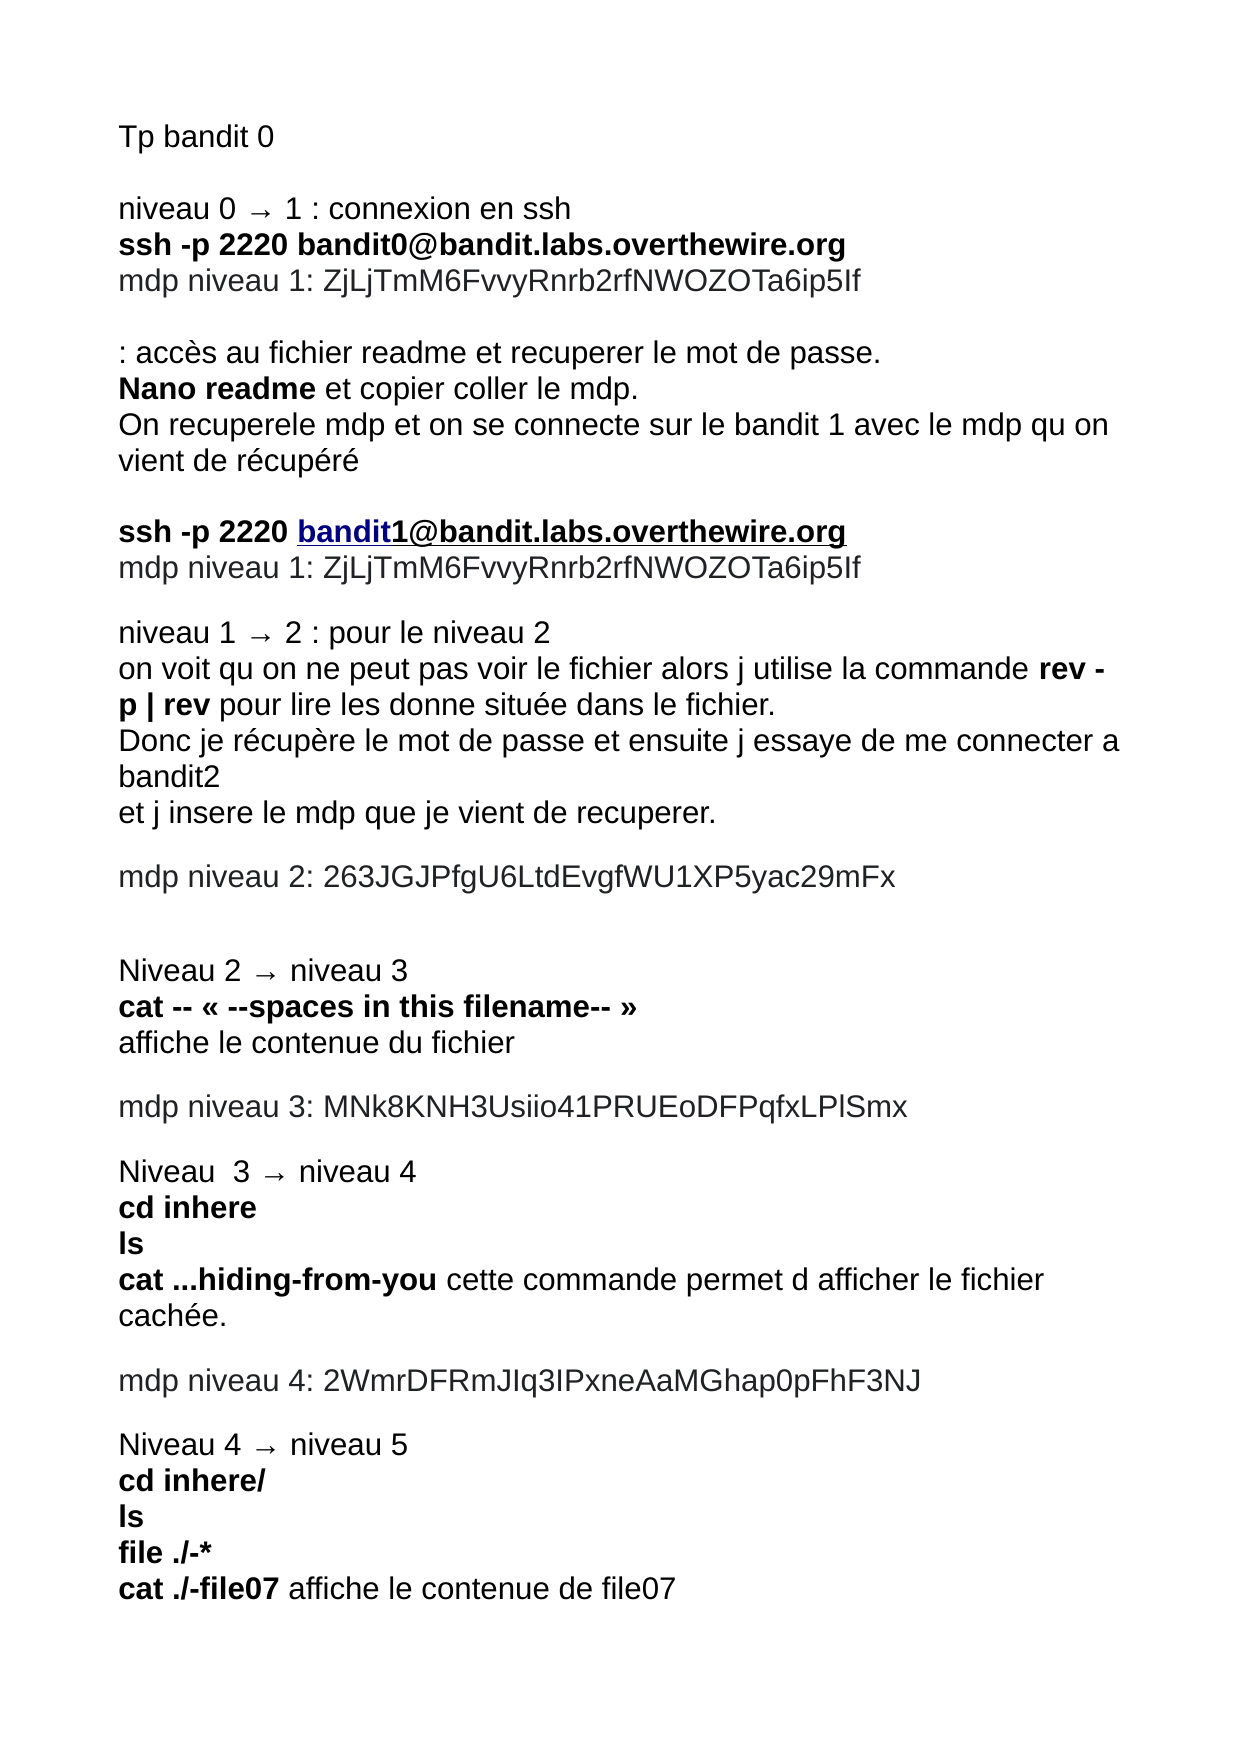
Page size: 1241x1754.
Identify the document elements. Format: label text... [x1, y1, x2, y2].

text ls [118, 1498, 1122, 1534]
text Niveau 2 → niveau 3 [118, 952, 1122, 988]
text et j insere le mdp que je vient de recuperer. [118, 794, 1122, 830]
text ssh -p 2220 bandit0@bandit.labs.overthewire.org [118, 226, 1122, 262]
text niveau 1 → 2 : pour le niveau 2 [118, 614, 1122, 650]
text Donc je récupère le mot de passe et ensuite j essaye de me connecter a bandit2 [118, 722, 1122, 794]
text Nano readme et copier coller le mdp. [118, 370, 1122, 406]
text cd inhere/ [118, 1462, 1122, 1498]
text affiche le contenue du fichier [118, 1024, 1122, 1060]
text mdp niveau 4: 2WmrDFRmJIq3IPxneAaMGhap0pFhF3NJ [118, 1362, 1122, 1426]
text on voit qu on ne peut pas voir le fichier alors j utilise la commande rev -p | rev pour lire les donne située dans le fichier. [118, 650, 1122, 722]
text cat ./-file07 affiche le contenue de file07 [118, 1570, 1122, 1606]
text Niveau 3 → niveau 4 [118, 1153, 1122, 1189]
text file ./-* [118, 1534, 1122, 1570]
text mdp niveau 2: 263JGJPfgU6LtdEvgfWU1XP5yac29mFx [118, 858, 1122, 923]
text mdp niveau 3: MNk8KNH3Usiio41PRUEoDFPqfxLPlSmx [118, 1088, 1122, 1153]
text ls [118, 1225, 1122, 1261]
text Tp bandit 0 [118, 118, 1122, 154]
text Niveau 4 → niveau 5 [118, 1426, 1122, 1462]
text mdp niveau 1: ZjLjTmM6FvvyRnrb2rfNWOZOTa6ip5If [118, 549, 1122, 585]
text niveau 0 → 1 : connexion en ssh [118, 190, 1122, 226]
text On recuperele mdp et on se connecte sur le bandit 1 avec le mdp qu on vient de récupéré [118, 406, 1122, 477]
text mdp niveau 1: ZjLjTmM6FvvyRnrb2rfNWOZOTa6ip5If [118, 262, 1122, 334]
text : accès au fichier readme et recuperer le mot de passe. [118, 334, 1122, 370]
text cd inhere [118, 1189, 1122, 1225]
text cat -- « --spaces in this filename-- » [118, 988, 1122, 1024]
text cat ...hiding-from-you cette commande permet d afficher le fichier cachée. [118, 1261, 1122, 1333]
text ssh -p 2220 bandit1@bandit.labs.overthewire.org [118, 513, 1122, 549]
